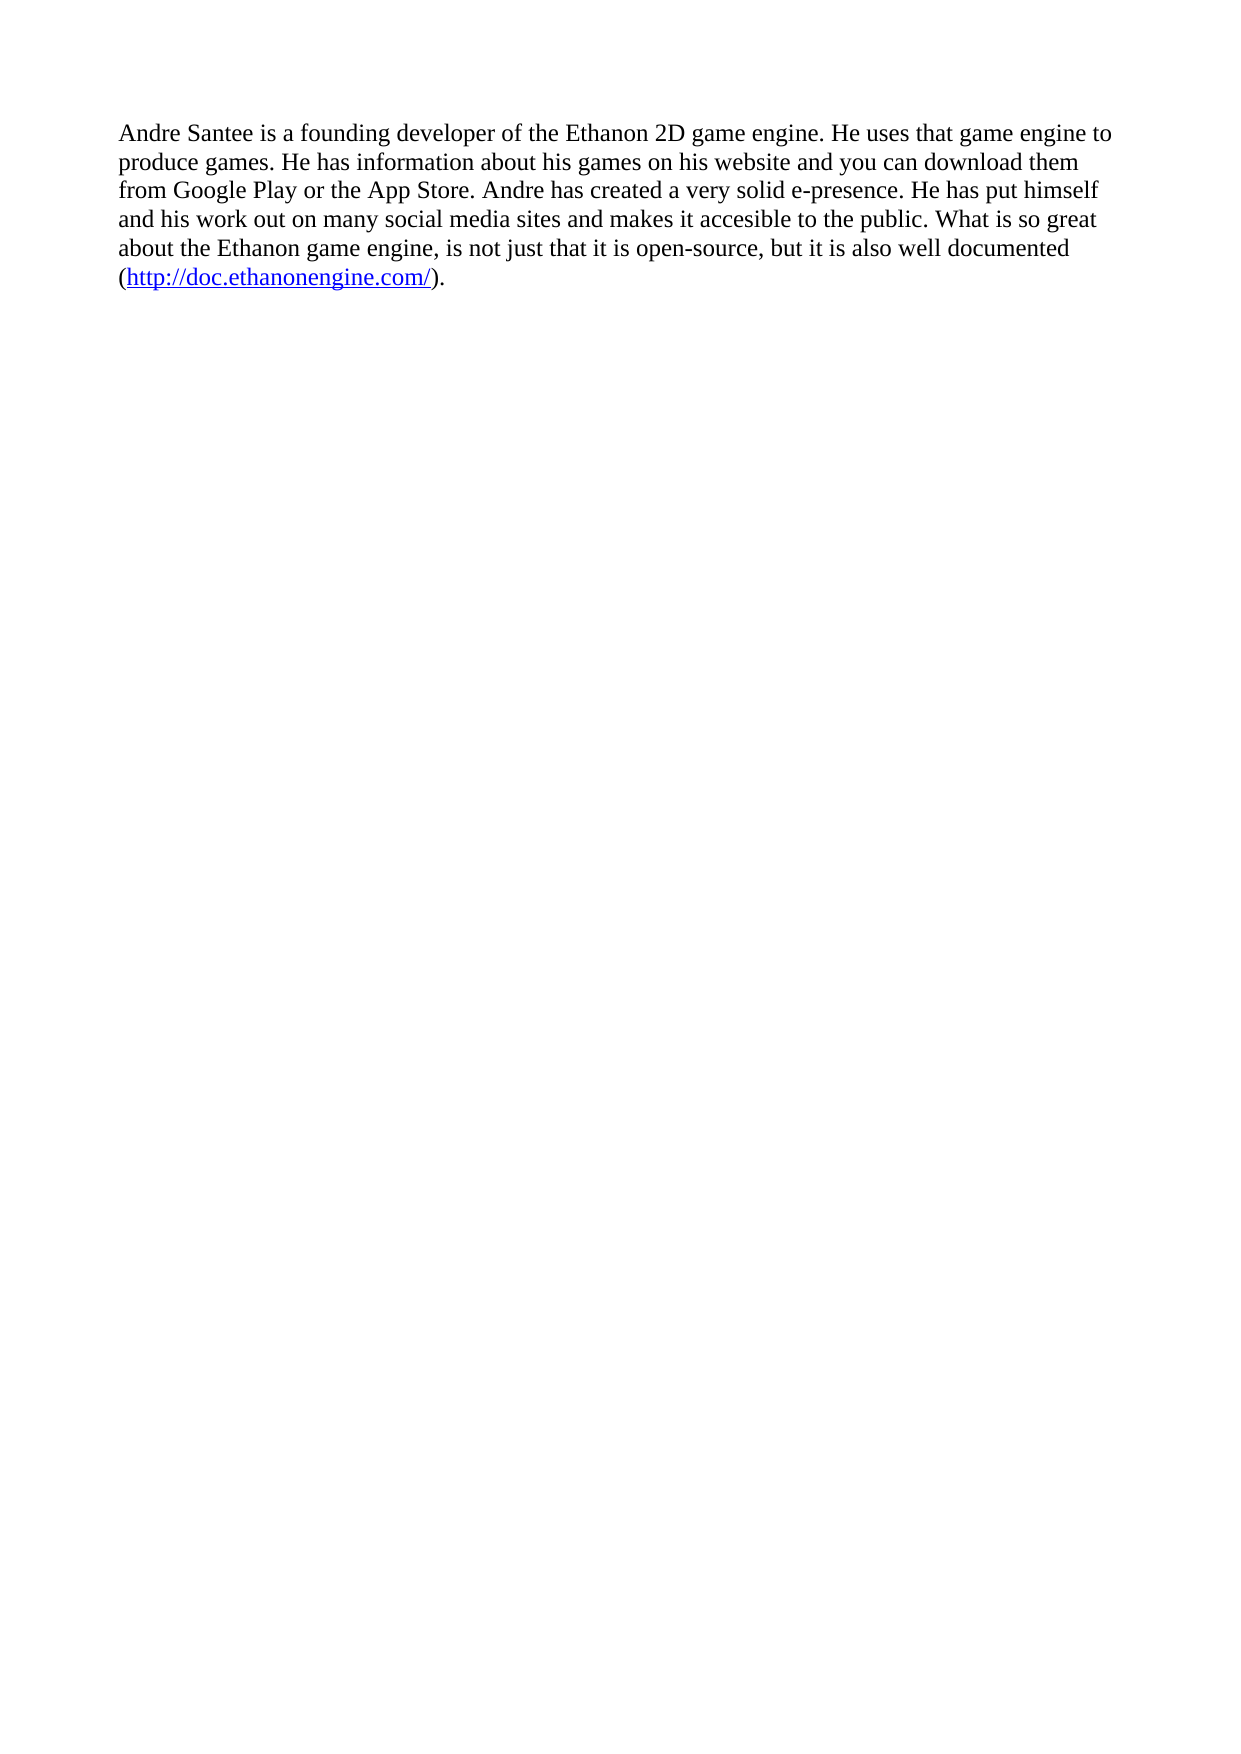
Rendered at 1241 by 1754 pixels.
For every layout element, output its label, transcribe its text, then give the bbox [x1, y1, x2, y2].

text Andre Santee is a founding developer of the Ethanon 2D game engine. He uses that game engine to produce games. He has information about his games on his website and you can download them from Google Play or the App Store. Andre has created a very solid e-presence. He has put himself and his work out on many social media sites and makes it accesible to the public. What is so great about the Ethanon game engine, is not just that it is open-source, but it is also well documented (http://doc.ethanonengine.com/). [118, 118, 1122, 291]
